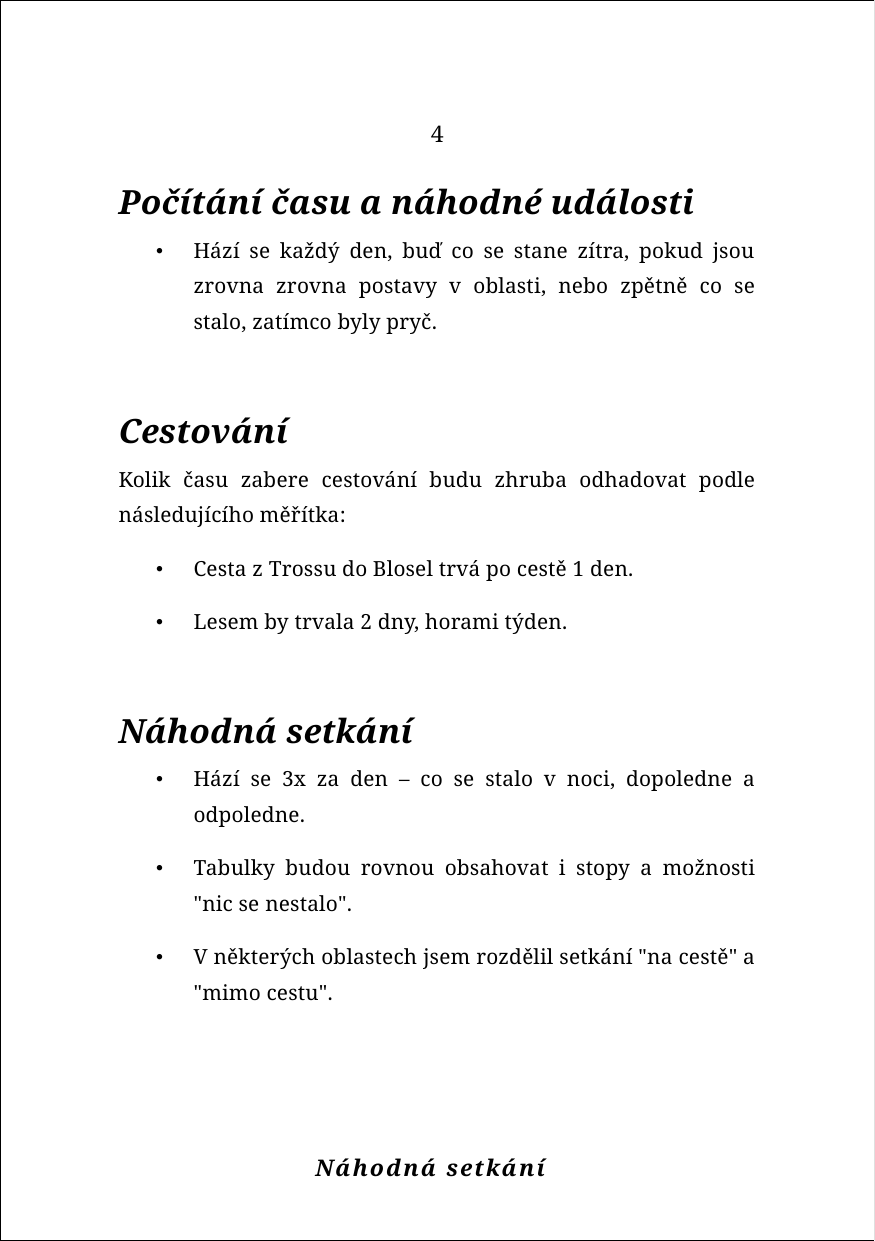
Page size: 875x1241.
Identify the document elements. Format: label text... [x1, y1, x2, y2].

list Cesta z Trossu do Blosel trvá po cestě 1 den. [156, 554, 756, 582]
list Lesem by trvala 2 dny, horami týden. [156, 607, 756, 635]
subtitle Náhodná setkání [118, 707, 756, 753]
subtitle Počítání času a náhodné události [118, 179, 756, 224]
text Kolik času zabere cestování budu zhruba odhadovat podle následujícího měřítka: [118, 465, 756, 529]
list Tabulky budou rovnou obsahovat i stopy a možnosti "nic se nestalo". [156, 853, 756, 917]
list V některých oblastech jsem rozdělil setkání "na cestě" a "mimo cestu". [156, 942, 756, 1006]
list Hází se 3x za den – co se stalo v noci, dopoledne a odpoledne. [156, 764, 756, 828]
list Hází se každý den, buď co se stane zítra, pokud jsou zrovna zrovna postavy v oblasti, nebo zpětně co se stalo, zatímco byly pryč. [156, 236, 756, 336]
subtitle Cestování [118, 408, 756, 453]
